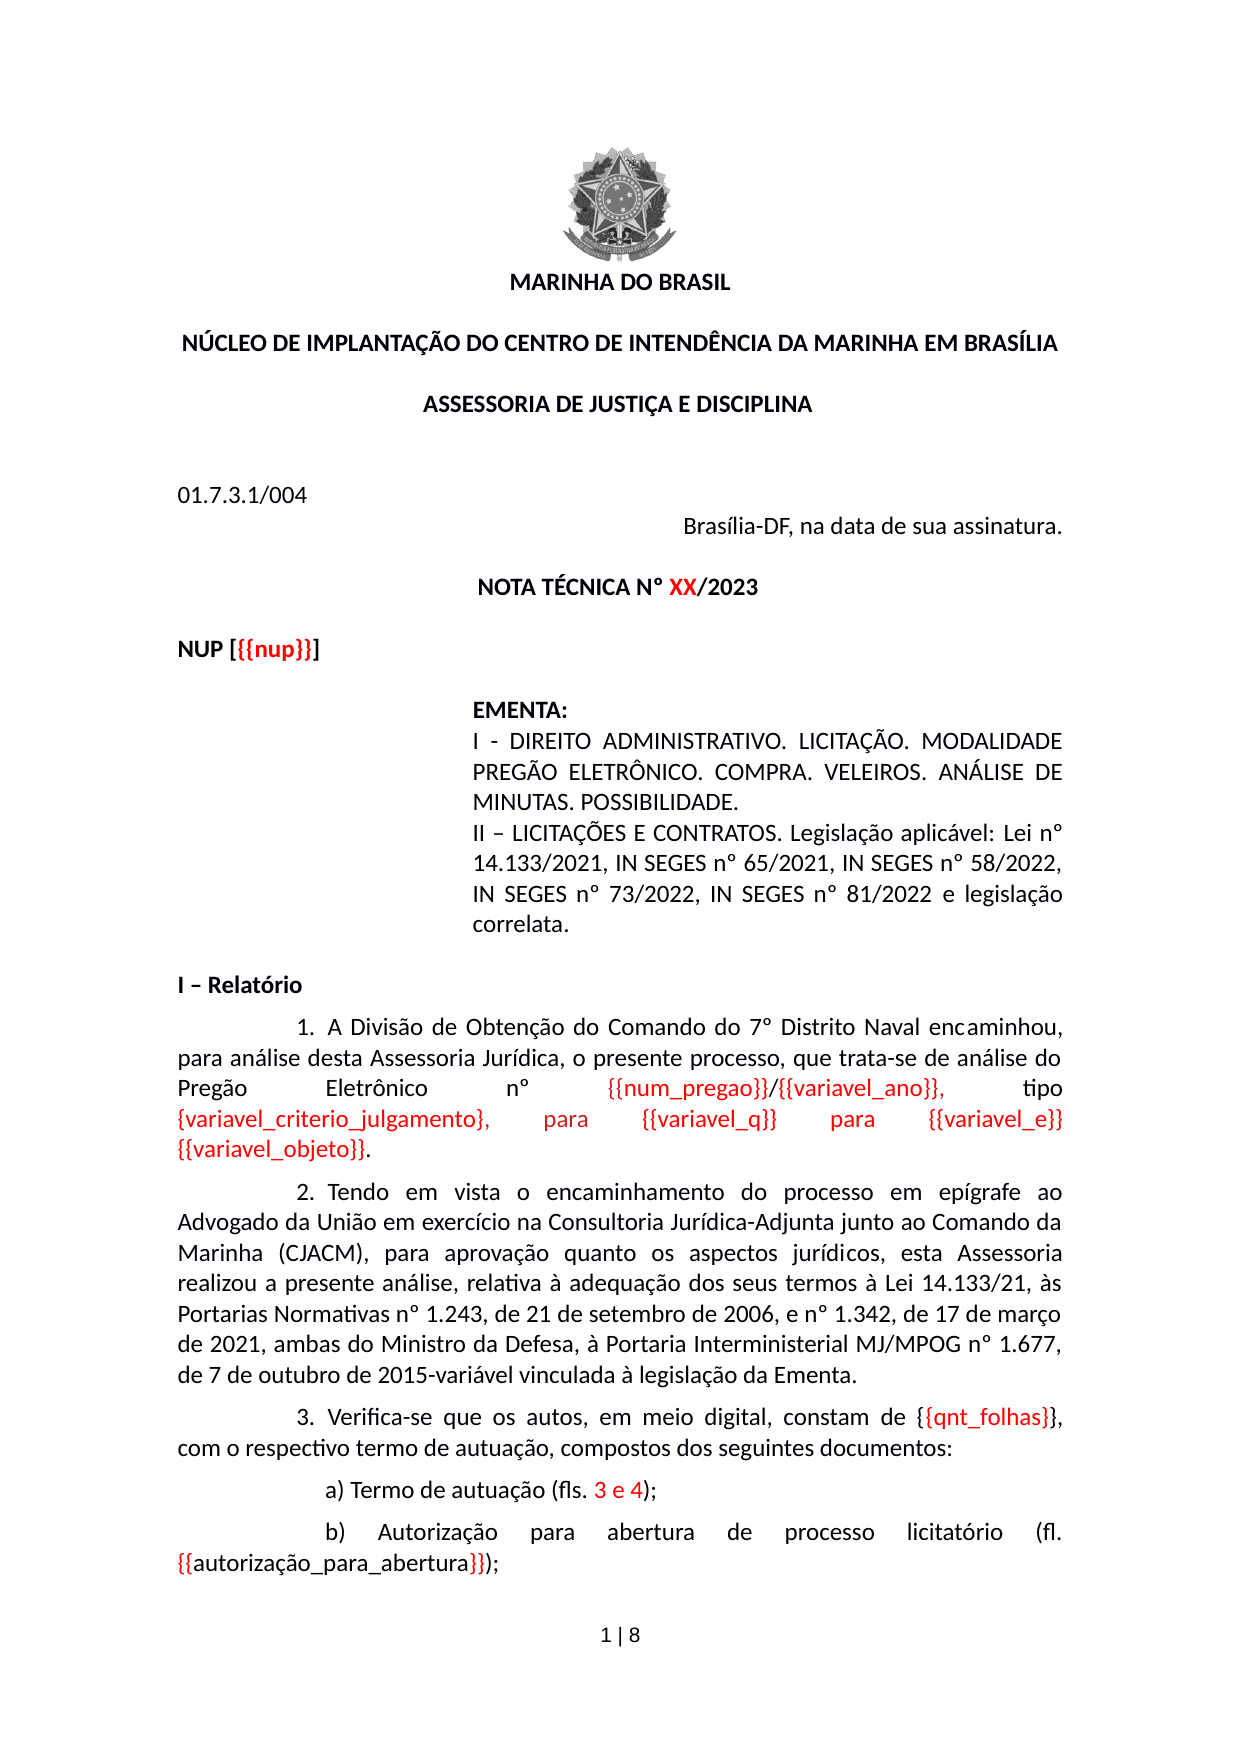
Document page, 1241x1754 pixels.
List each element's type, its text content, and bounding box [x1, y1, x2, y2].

text b) Autorização para abertura de processo licitatório (fl. {{autorização_para_abertura}}); [177, 1516, 1063, 1577]
picture [561, 147, 680, 266]
text I - DIREITO ADMINISTRATIVO. LICITAÇÃO. MODALIDADE PREGÃO ELETRÔNICO. COMPRA. VELEIROS. ANÁLISE DE MINUTAS. POSSIBILIDADE. [472, 725, 1063, 817]
text 3. Verifica-se que os autos, em meio digital, constam de {{qnt_folhas}}, com o respectivo termo de autuação, compostos dos seguintes documentos: [177, 1401, 1063, 1462]
text NUP [{{nup}}] [177, 632, 1063, 663]
text I – Relatório [177, 969, 1063, 1000]
text EMENTA: [473, 694, 1063, 725]
text a) Termo de autuação (fls. 3 e 4); [177, 1474, 1063, 1505]
title NÚCLEO DE IMPLANTAÇÃO DO CENTRO DE INTENDÊNCIA DA MARINHA EM BRASÍLIA [177, 327, 1063, 357]
text II – LICITAÇÕES E CONTRATOS. Legislação aplicável: Lei nº 14.133/2021, IN SEGES nº 65/2021, IN SEGES nº 58/2022, IN SEGES nº 73/2022, IN SEGES nº 81/2022 e legislação correlata. [472, 817, 1063, 939]
text Brasília-DF, na data de sua assinatura. [177, 510, 1063, 541]
text 2. Tendo em vista o encaminhamento do processo em epígrafe ao Advogado da União em exercício na Consultoria Jurídica-Adjunta junto ao Comando da Marinha (CJACM), para aprovação quanto os aspectos jurídicos, esta Assessoria realizou a presente análise, relativa à adequação dos seus termos à Lei 14.133/21, às Portarias Normativas nº 1.243, de 21 de setembro de 2006, e nº 1.342, de 17 de março de 2021, ambas do Ministro da Defesa, à Portaria Interministerial MJ/MPOG nº 1.677, de 7 de outubro de 2015-variável vinculada à legislação da Ementa. [177, 1176, 1063, 1389]
title MARINHA DO BRASIL [177, 266, 1063, 296]
text 1. A Divisão de Obtenção do Comando do 7º Distrito Naval encaminhou, para análise desta Assessoria Jurídica, o presente processo, que trata-se de análise do Pregão Eletrônico nº {{num_pregao}}/{{variavel_ano}}, tipo {variavel_criterio_julgamento}, para {{variavel_q}} para {{variavel_e}} {{variavel_objeto}}. [177, 1012, 1063, 1164]
text 01.7.3.1/004 [177, 479, 1058, 510]
text ASSESSORIA DE JUSTIÇA E DISCIPLINA [177, 388, 1058, 418]
text NOTA TÉCNICA Nº XX/2023 [177, 571, 1058, 602]
